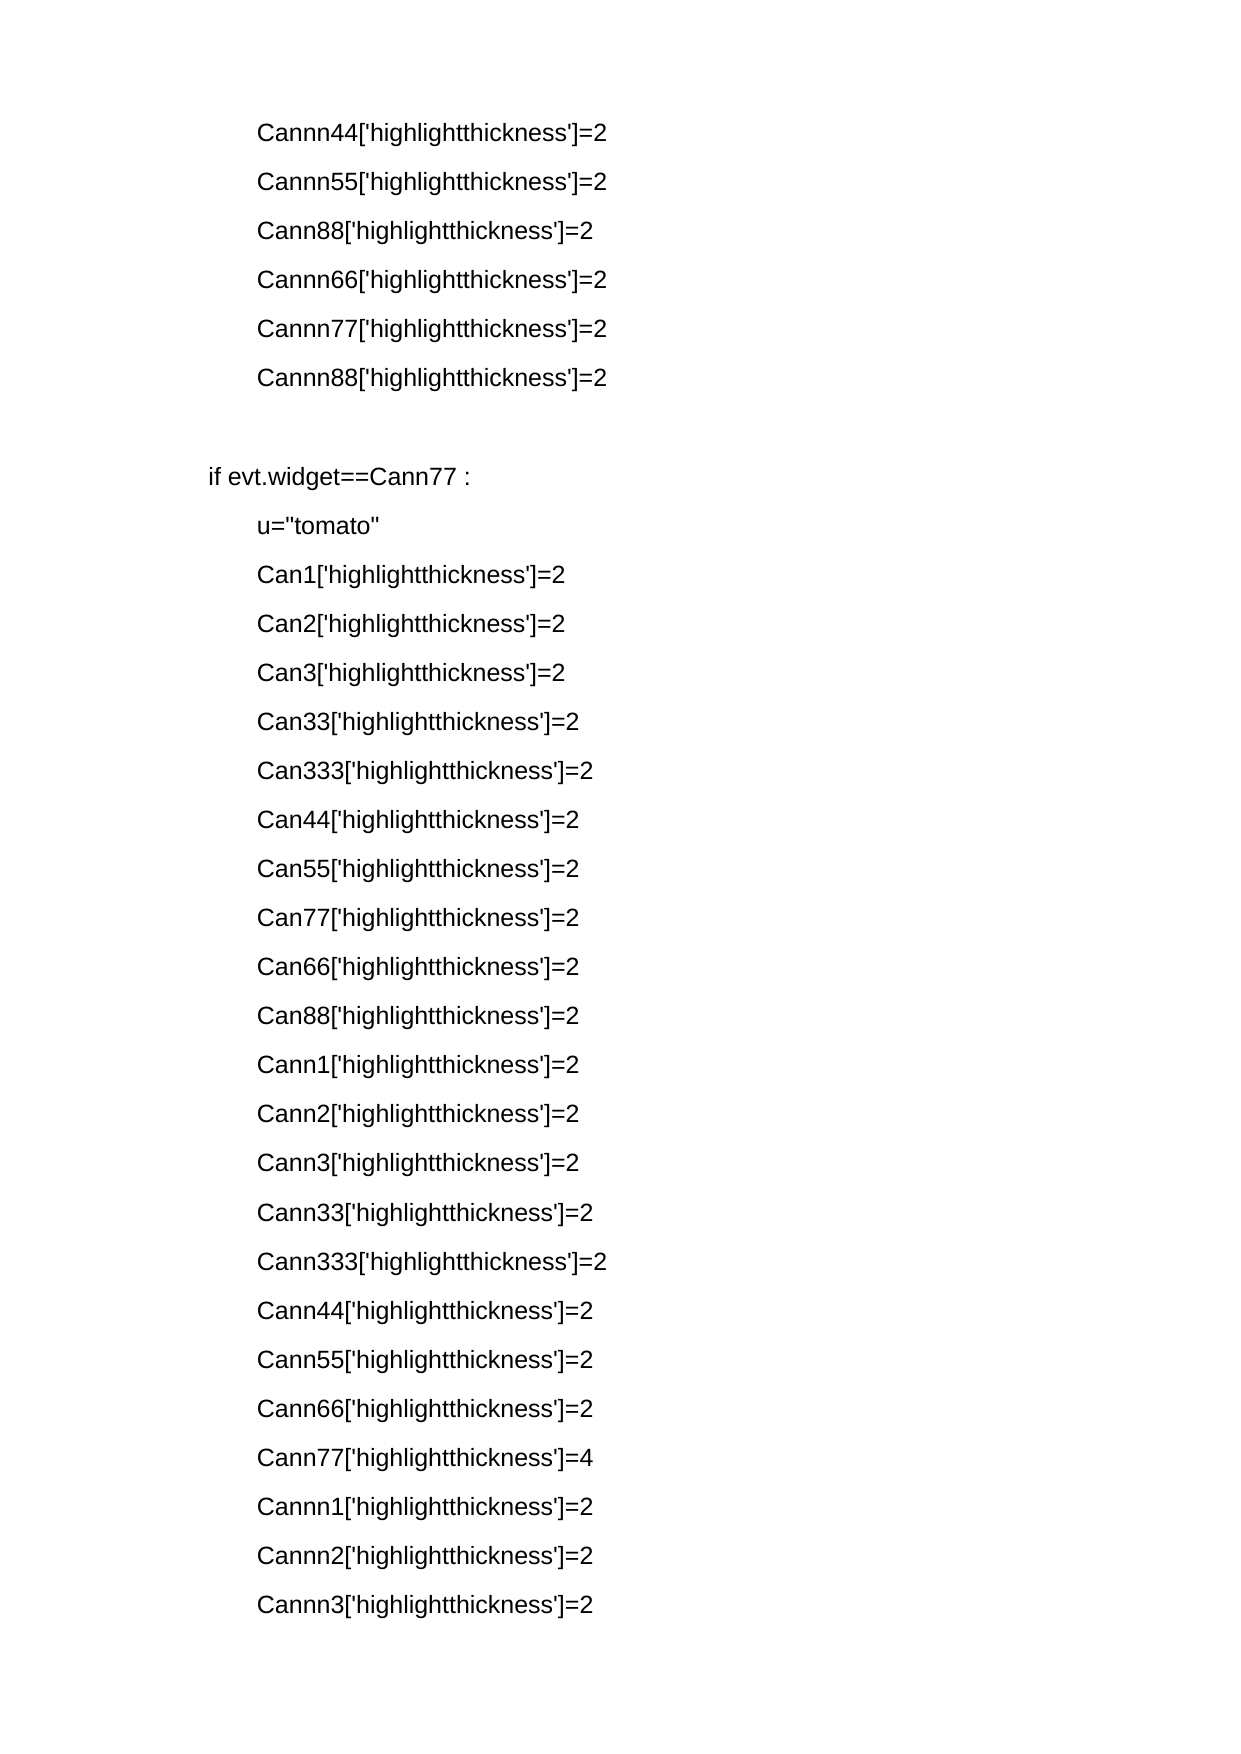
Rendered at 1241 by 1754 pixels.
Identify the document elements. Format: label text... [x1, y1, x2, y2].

text Cann77['highlightthickness']=4 [118, 1443, 1122, 1472]
text Cann44['highlightthickness']=2 [118, 1296, 1122, 1324]
text Cannn55['highlightthickness']=2 [118, 167, 1122, 196]
text Can333['highlightthickness']=2 [118, 756, 1122, 785]
text Cannn2['highlightthickness']=2 [118, 1541, 1122, 1570]
text Cann333['highlightthickness']=2 [118, 1247, 1122, 1275]
text Can3['highlightthickness']=2 [118, 658, 1122, 687]
text Cann88['highlightthickness']=2 [118, 216, 1122, 245]
text Cann1['highlightthickness']=2 [118, 1050, 1122, 1079]
text Cannn1['highlightthickness']=2 [118, 1492, 1122, 1521]
text Cannn44['highlightthickness']=2 [118, 118, 1122, 147]
text Cann2['highlightthickness']=2 [118, 1099, 1122, 1128]
text Cannn88['highlightthickness']=2 [118, 363, 1122, 392]
text Cannn77['highlightthickness']=2 [118, 314, 1122, 343]
text Can44['highlightthickness']=2 [118, 805, 1122, 834]
text Cannn66['highlightthickness']=2 [118, 265, 1122, 294]
text Can88['highlightthickness']=2 [118, 1001, 1122, 1030]
text Cann33['highlightthickness']=2 [118, 1197, 1122, 1226]
text if evt.widget==Cann77 : [118, 462, 1122, 490]
text Can77['highlightthickness']=2 [118, 903, 1122, 932]
text Cann66['highlightthickness']=2 [118, 1394, 1122, 1422]
text Cannn3['highlightthickness']=2 [118, 1590, 1122, 1619]
text Can66['highlightthickness']=2 [118, 952, 1122, 981]
text Can2['highlightthickness']=2 [118, 609, 1122, 637]
text Cann55['highlightthickness']=2 [118, 1345, 1122, 1373]
text Can55['highlightthickness']=2 [118, 854, 1122, 883]
text u="tomato" [118, 511, 1122, 539]
text Cann3['highlightthickness']=2 [118, 1148, 1122, 1177]
text Can1['highlightthickness']=2 [118, 560, 1122, 588]
text Can33['highlightthickness']=2 [118, 707, 1122, 736]
